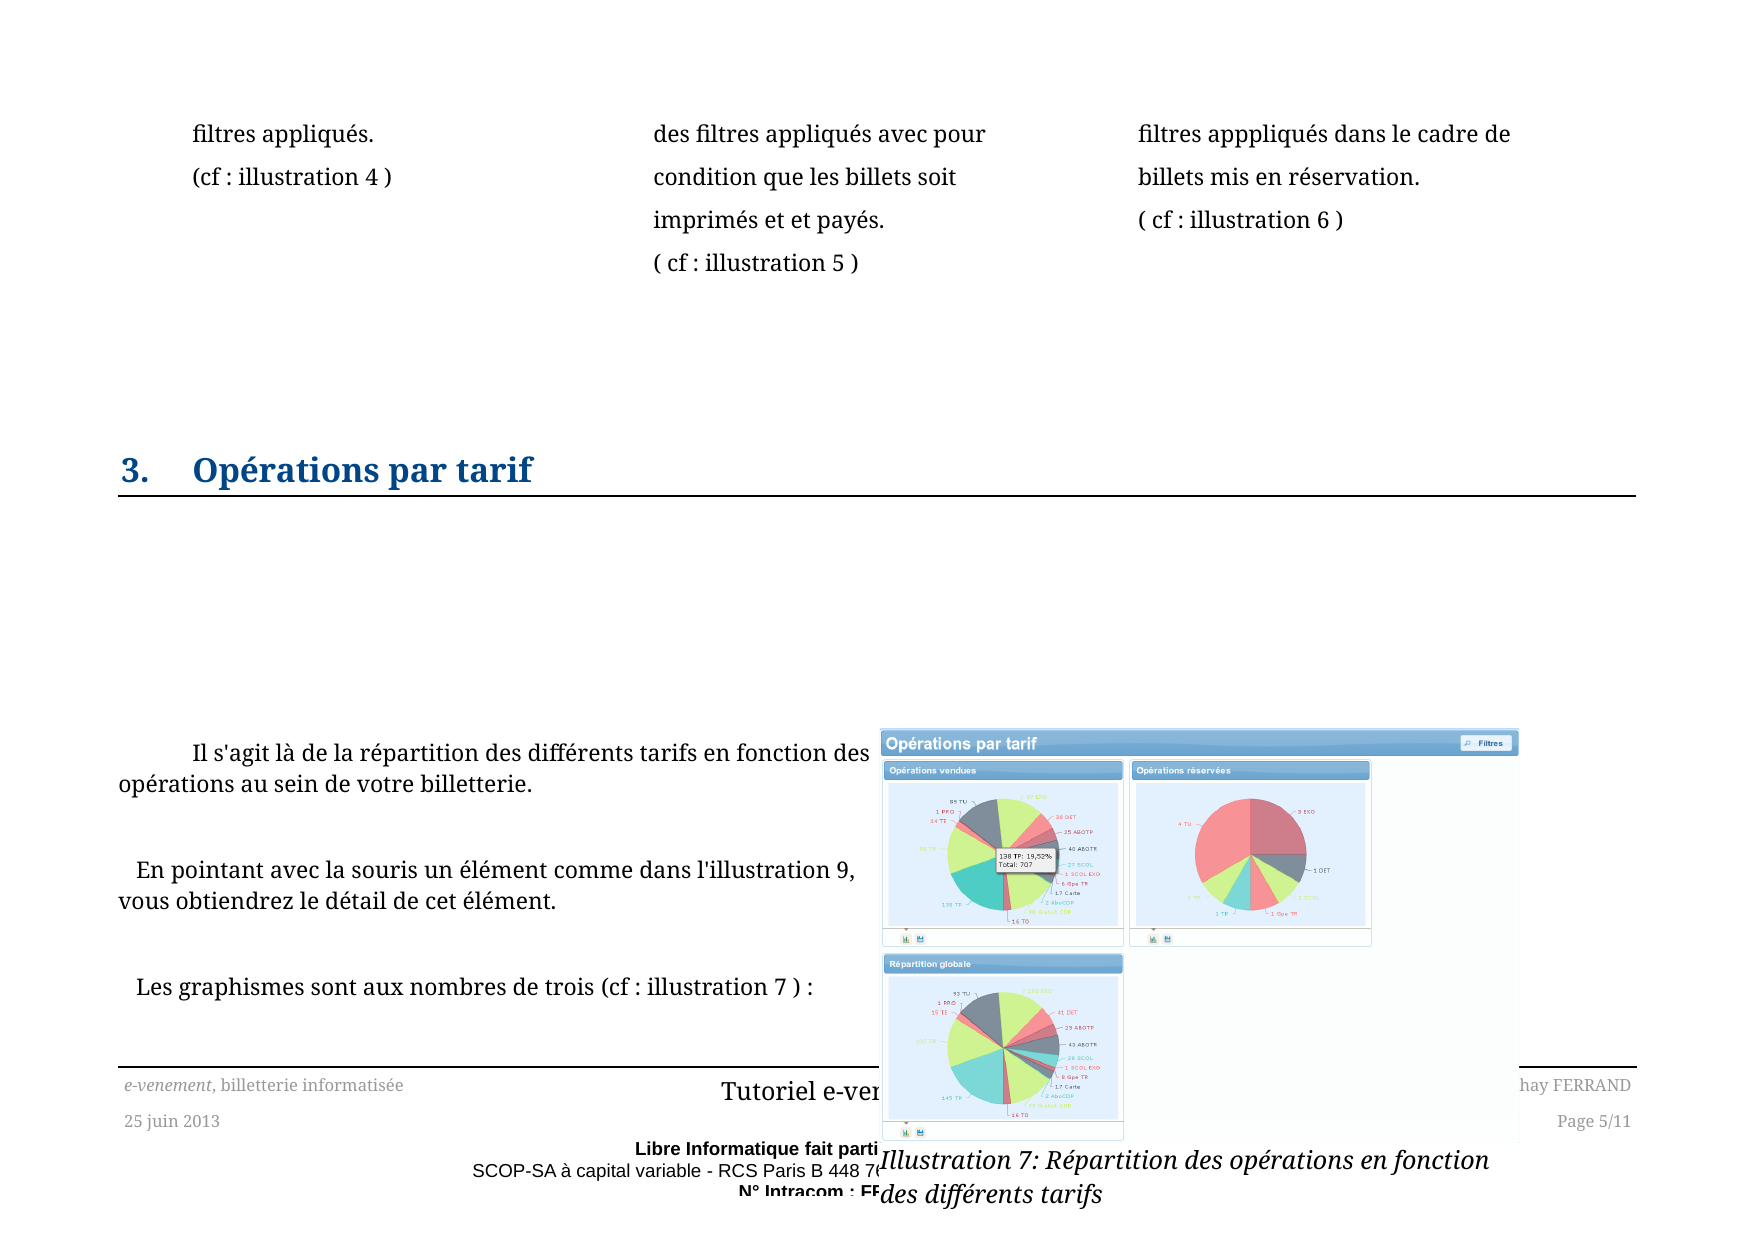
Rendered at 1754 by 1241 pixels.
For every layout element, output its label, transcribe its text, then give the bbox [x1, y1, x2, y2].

text En pointant avec la souris un élément comme dans l'illustration 9, vous obtiendrez le détail de cet élément. [118, 854, 879, 916]
text ( cf : illustration 5 ) [118, 247, 1636, 278]
subtitle Opérations par tarif [118, 444, 1636, 495]
text [1520, 971, 1636, 1002]
text imprimés et et payés. ( cf : illustration 6 ) [118, 204, 1636, 235]
text Illustration 7: Répartition des opérations en fonction des différents tarifs [879, 1143, 1519, 1210]
picture [879, 728, 1520, 1143]
text [1520, 737, 1636, 799]
text Les graphismes sont aux nombres de trois (cf : illustration 7 ) : [118, 971, 879, 1002]
text Il s'agit là de la répartition des différents tarifs en fonction des opérations au sein de votre billetterie. [118, 737, 879, 799]
text (cf : illustration 4 ) condition que les billets soit billets mis en réservation. [118, 161, 1636, 192]
text [1520, 854, 1636, 916]
text filtres appliqués. des filtres appliqués avec pour filtres apppliqués dans le cadre de [118, 118, 1636, 149]
